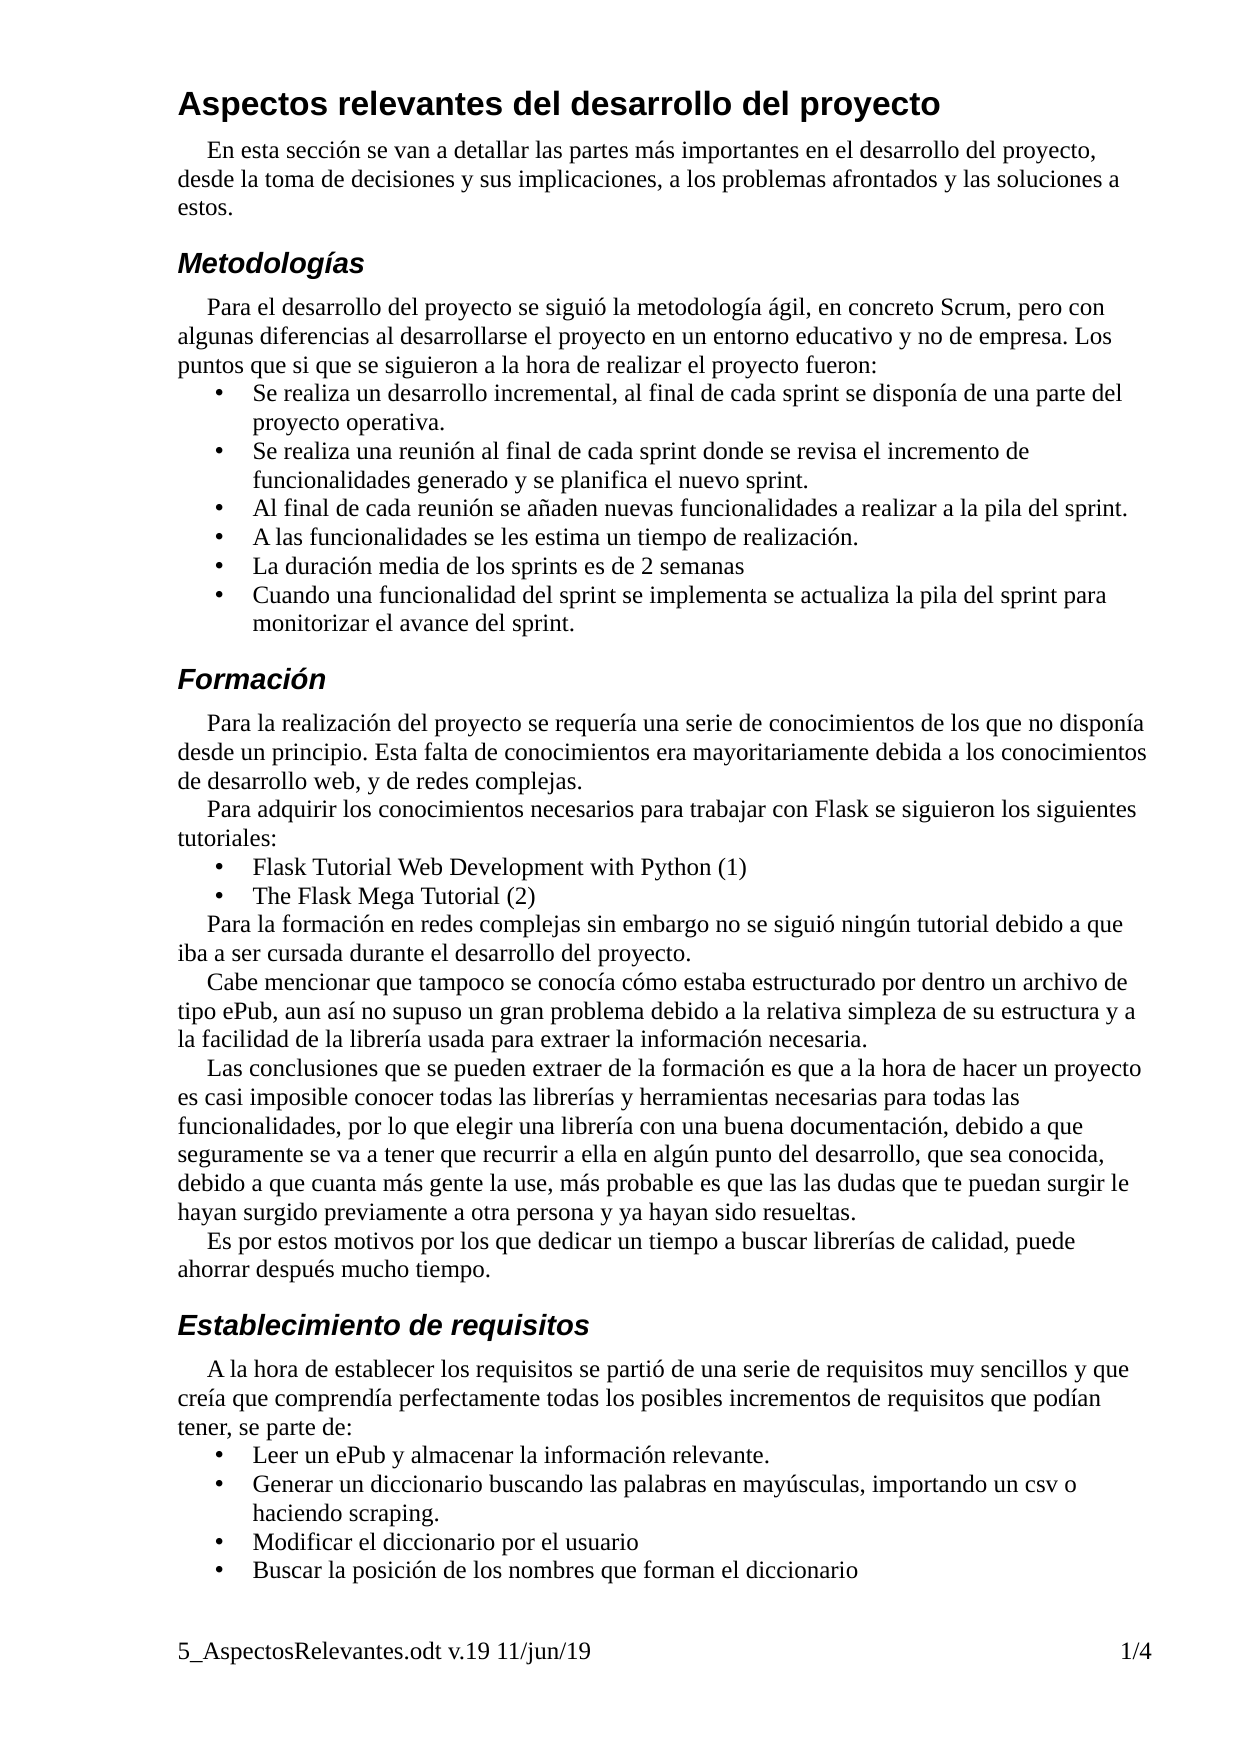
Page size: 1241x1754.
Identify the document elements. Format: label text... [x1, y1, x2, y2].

text Para adquirir los conocimientos necesarios para trabajar con Flask se siguieron los siguientes tutoriales: [177, 794, 1152, 852]
text Para el desarrollo del proyecto se siguió la metodología ágil, en concreto Scrum, pero con algunas diferencias al desarrollarse el proyecto en un entorno educativo y no de empresa. Los puntos que si que se siguieron a la hora de realizar el proyecto fueron: [177, 292, 1152, 378]
list Flask Tutorial Web Development with Python (1) [215, 852, 1152, 881]
text A la hora de establecer los requisitos se partió de una serie de requisitos muy sencillos y que creía que comprendía perfectamente todas los posibles incrementos de requisitos que podían tener, se parte de: [177, 1354, 1152, 1441]
list Al final de cada reunión se añaden nuevas funcionalidades a realizar a la pila del sprint. [215, 493, 1152, 522]
text Para la formación en redes complejas sin embargo no se siguió ningún tutorial debido a que iba a ser cursada durante el desarrollo del proyecto. [177, 909, 1152, 967]
list Buscar la posición de los nombres que forman el diccionario [215, 1556, 1152, 1584]
list Modificar el diccionario por el usuario [215, 1527, 1152, 1556]
text Cabe mencionar que tampoco se conocía cómo estaba estructurado por dentro un archivo de tipo ePub, aun así no supuso un gran problema debido a la relativa simpleza de su estructura y a la facilidad de la librería usada para extraer la información necesaria. [177, 967, 1152, 1053]
list Leer un ePub y almacenar la información relevante. [215, 1441, 1152, 1469]
list La duración media de los sprints es de 2 semanas [215, 551, 1152, 580]
list Cuando una funcionalidad del sprint se implementa se actualiza la pila del sprint para monitorizar el avance del sprint. [215, 580, 1152, 637]
text En esta sección se van a detallar las partes más importantes en el desarrollo del proyecto, desde la toma de decisiones y sus implicaciones, a los problemas afrontados y las soluciones a estos. [177, 135, 1152, 221]
text Las conclusiones que se pueden extraer de la formación es que a la hora de hacer un proyecto es casi imposible conocer todas las librerías y herramientas necesarias para todas las funcionalidades, por lo que elegir una librería con una buena documentación, debido a que seguramente se va a tener que recurrir a ella en algún punto del desarrollo, que sea conocida, debido a que cuanta más gente la use, más probable es que las las dudas que te puedan surgir le hayan surgido previamente a otra persona y ya hayan sido resueltas. [177, 1053, 1152, 1226]
subtitle Formación [177, 662, 1152, 696]
list A las funcionalidades se les estima un tiempo de realización. [215, 522, 1152, 551]
list Se realiza una reunión al final de cada sprint donde se revisa el incremento de funcionalidades generado y se planifica el nuevo sprint. [215, 436, 1152, 493]
list Se realiza un desarrollo incremental, al final de cada sprint se disponía de una parte del proyecto operativa. [215, 378, 1152, 436]
subtitle Establecimiento de requisitos [177, 1308, 1152, 1342]
text Es por estos motivos por los que dedicar un tiempo a buscar librerías de calidad, puede ahorrar después mucho tiempo. [177, 1226, 1152, 1283]
text Para la realización del proyecto se requería una serie de conocimientos de los que no disponía desde un principio. Esta falta de conocimientos era mayoritariamente debida a los conocimientos de desarrollo web, y de redes complejas. [177, 708, 1152, 794]
list The Flask Mega Tutorial (2) [215, 881, 1152, 909]
subtitle Metodologías [177, 246, 1152, 280]
subtitle Aspectos relevantes del desarrollo del proyecto [177, 84, 1152, 122]
list Generar un diccionario buscando las palabras en mayúsculas, importando un csv o haciendo scraping. [215, 1469, 1152, 1527]
